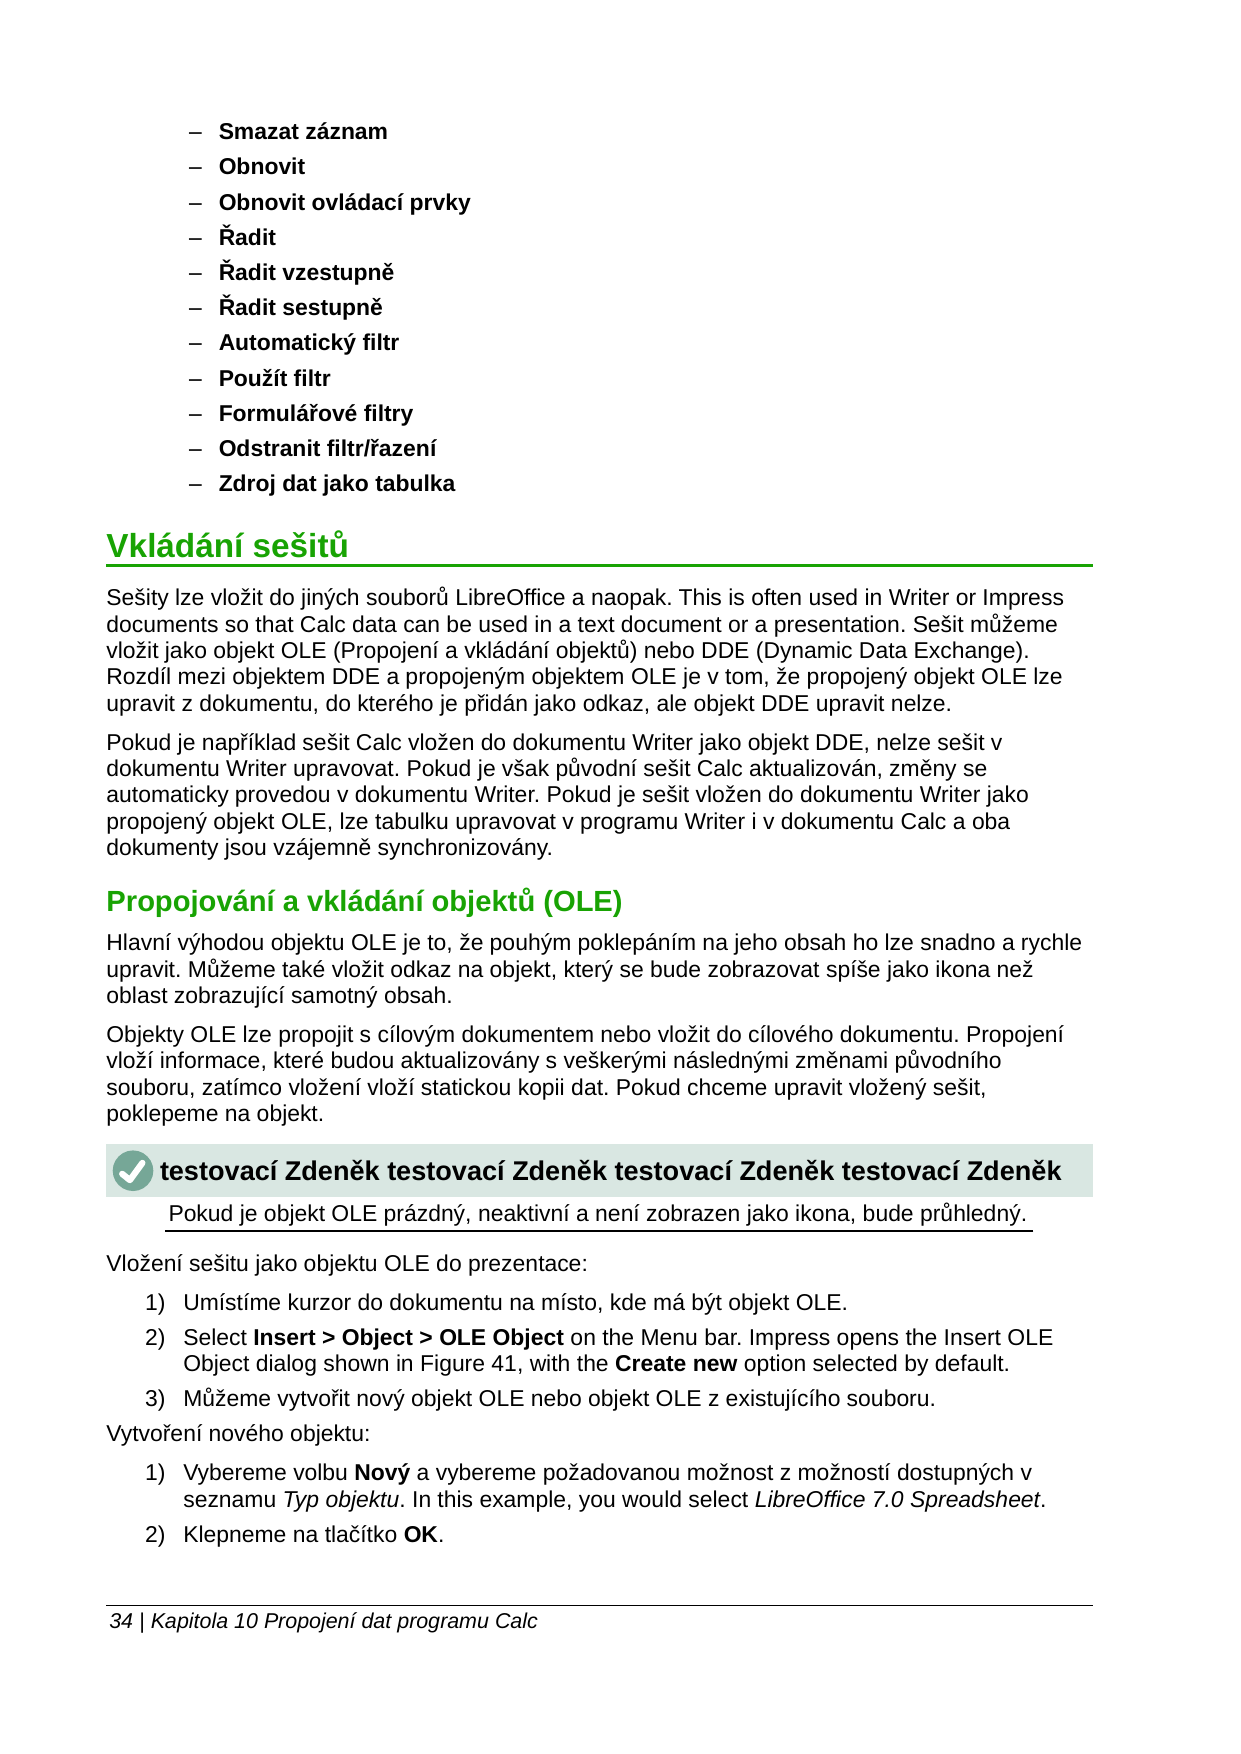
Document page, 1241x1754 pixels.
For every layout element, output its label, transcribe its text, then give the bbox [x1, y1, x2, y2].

list Umístíme kurzor do dokumentu na místo, kde má být objekt OLE. [165, 1288, 1093, 1315]
list Řadit vzestupně [189, 259, 1093, 285]
subtitle testovací Zdeněk testovací Zdeněk testovací Zdeněk testovací Zdeněk [106, 1144, 1093, 1197]
list Automatický filtr [189, 329, 1093, 356]
list Můžeme vytvořit nový objekt OLE nebo objekt OLE z existujícího souboru. [165, 1385, 1093, 1412]
list Klepneme na tlačítko OK. [165, 1521, 1093, 1547]
list Select Insert > Object > OLE Object on the Menu bar. Impress opens the Insert OLE Object dialog shown in Figure 41, with the Create new option selected by default. [165, 1324, 1093, 1376]
list Použít filtr [189, 364, 1093, 391]
list Řadit [189, 224, 1093, 250]
text Hlavní výhodou objektu OLE je to, že pouhým poklepáním na jeho obsah ho lze snadno a rychle upravit. Můžeme také vložit odkaz na objekt, který se bude zobrazovat spíše jako ikona než oblast zobrazující samotný obsah. [106, 929, 1093, 1008]
list Vložení sešitu jako objektu OLE do prezentace: [106, 1249, 1093, 1276]
list Vybereme volbu Nový a vybereme požadovanou možnost z možností dostupných v seznamu Typ objektu. In this example, you would select LibreOffice 7.0 Spreadsheet. [165, 1459, 1093, 1512]
text Sešity lze vložit do jiných souborů LibreOffice a naopak. This is often used in Writer or Impress documents so that Calc data can be used in a text document or a presentation. Sešit můžeme vložit jako objekt OLE (Propojení a vkládání objektů) nebo DDE (Dynamic Data Exchange). Rozdíl mezi objektem DDE a propojeným objektem OLE je v tom, že propojený objekt OLE lze upravit z dokumentu, do kterého je přidán jako odkaz, ale objekt DDE upravit nelze. [106, 584, 1093, 716]
subtitle Propojování a vkládání objektů (OLE) [106, 884, 1093, 917]
text Vytvoření nového objektu: [106, 1420, 1093, 1447]
list Obnovit [189, 153, 1093, 180]
list Obnovit ovládací prvky [189, 188, 1093, 215]
text Pokud je objekt OLE prázdný, neaktivní a není zobrazen jako ikona, bude průhledný. [165, 1197, 1033, 1230]
list Formulářové filtry [189, 400, 1093, 426]
list Zdroj dat jako tabulka [189, 470, 1093, 497]
list Řadit sestupně [189, 294, 1093, 321]
text Pokud je například sešit Calc vložen do dokumentu Writer jako objekt DDE, nelze sešit v dokumentu Writer upravovat. Pokud je však původní sešit Calc aktualizován, změny se automaticky provedou v dokumentu Writer. Pokud je sešit vložen do dokumentu Writer jako propojený objekt OLE, lze tabulku upravovat v programu Writer i v dokumentu Calc a oba dokumenty jsou vzájemně synchronizovány. [106, 728, 1093, 860]
subtitle Vkládání sešitů [106, 526, 1093, 564]
list Odstranit filtr/řazení [189, 435, 1093, 461]
text Objekty OLE lze propojit s cílovým dokumentem nebo vložit do cílového dokumentu. Propojení vloží informace, které budou aktualizovány s veškerými následnými změnami původního souboru, zatímco vložení vloží statickou kopii dat. Pokud chceme upravit vložený sešit, poklepeme na objekt. [106, 1021, 1093, 1126]
list Smazat záznam [189, 118, 1093, 144]
